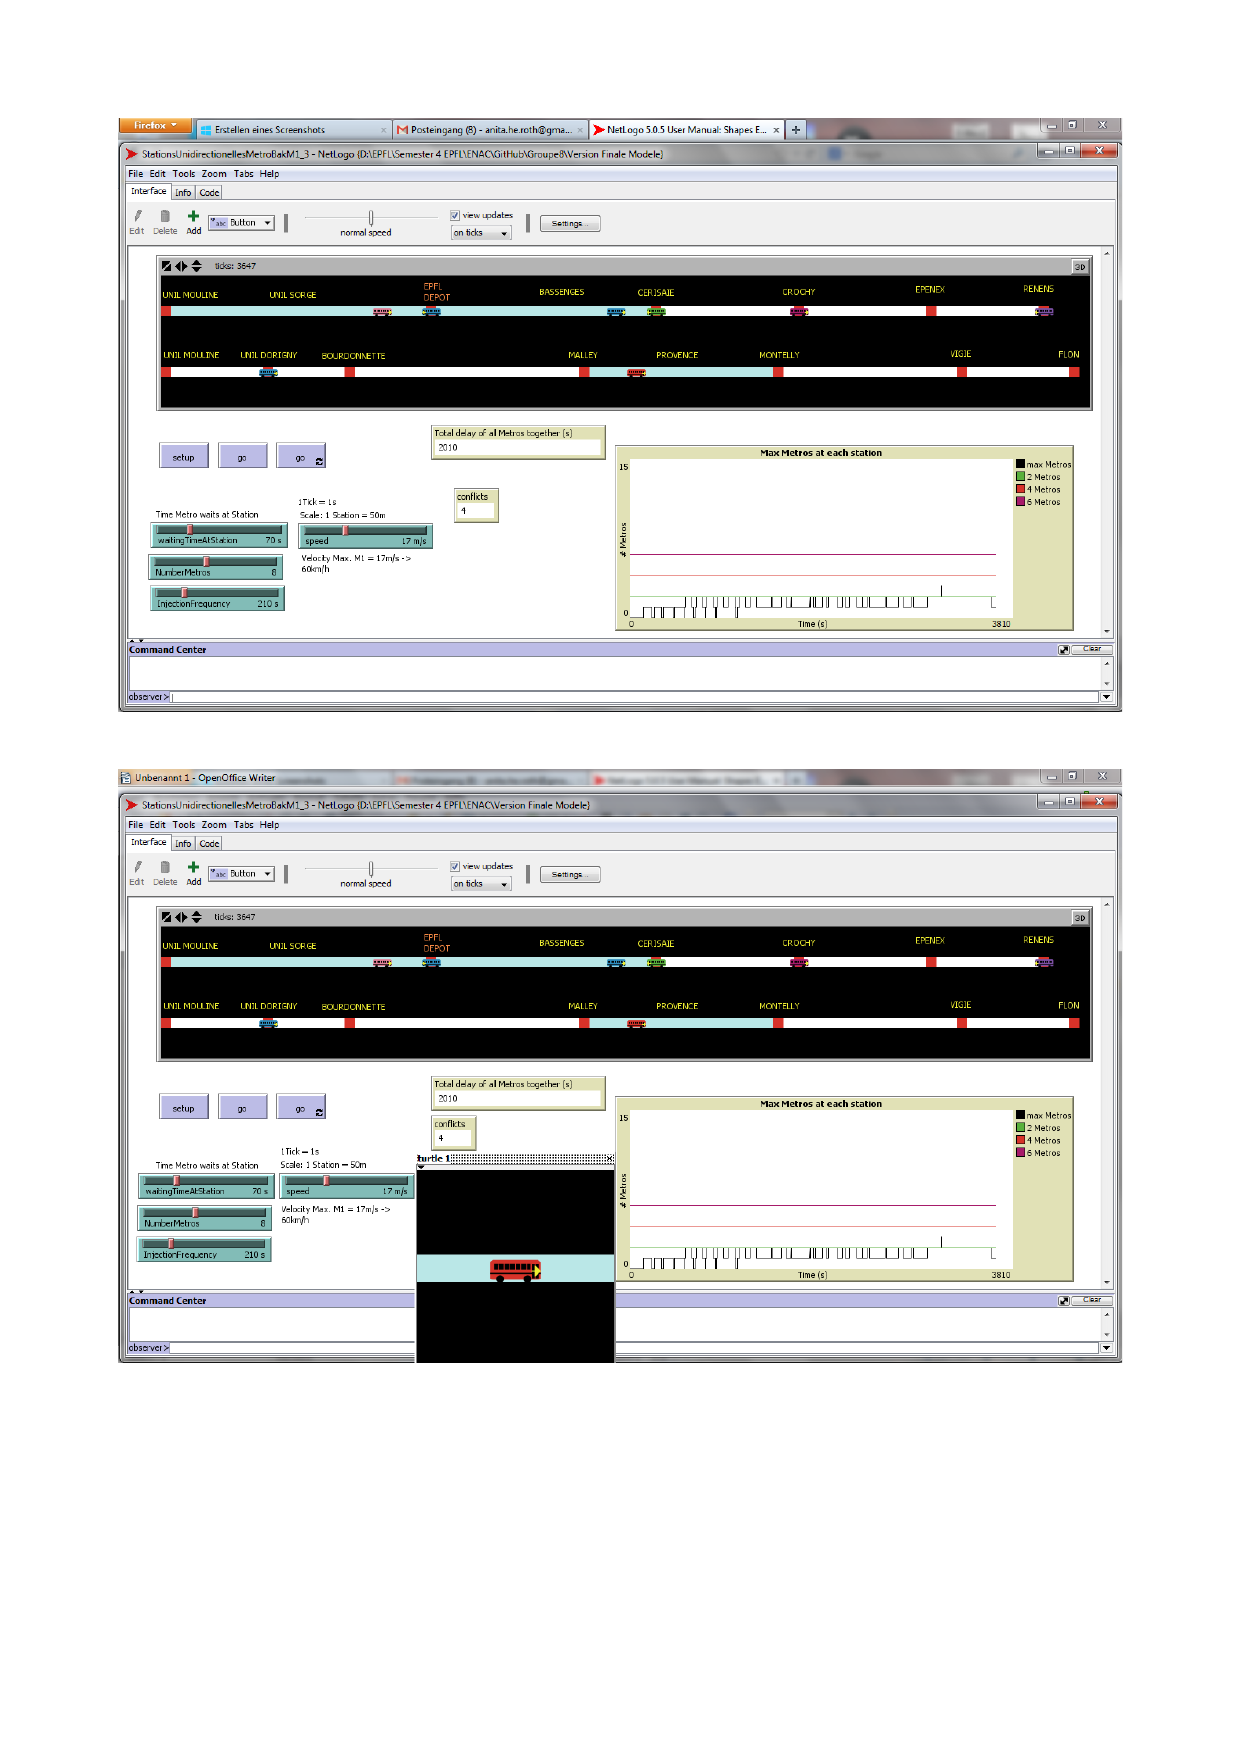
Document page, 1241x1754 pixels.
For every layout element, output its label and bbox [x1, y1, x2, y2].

picture [118, 769, 1123, 1363]
picture [118, 118, 1123, 712]
